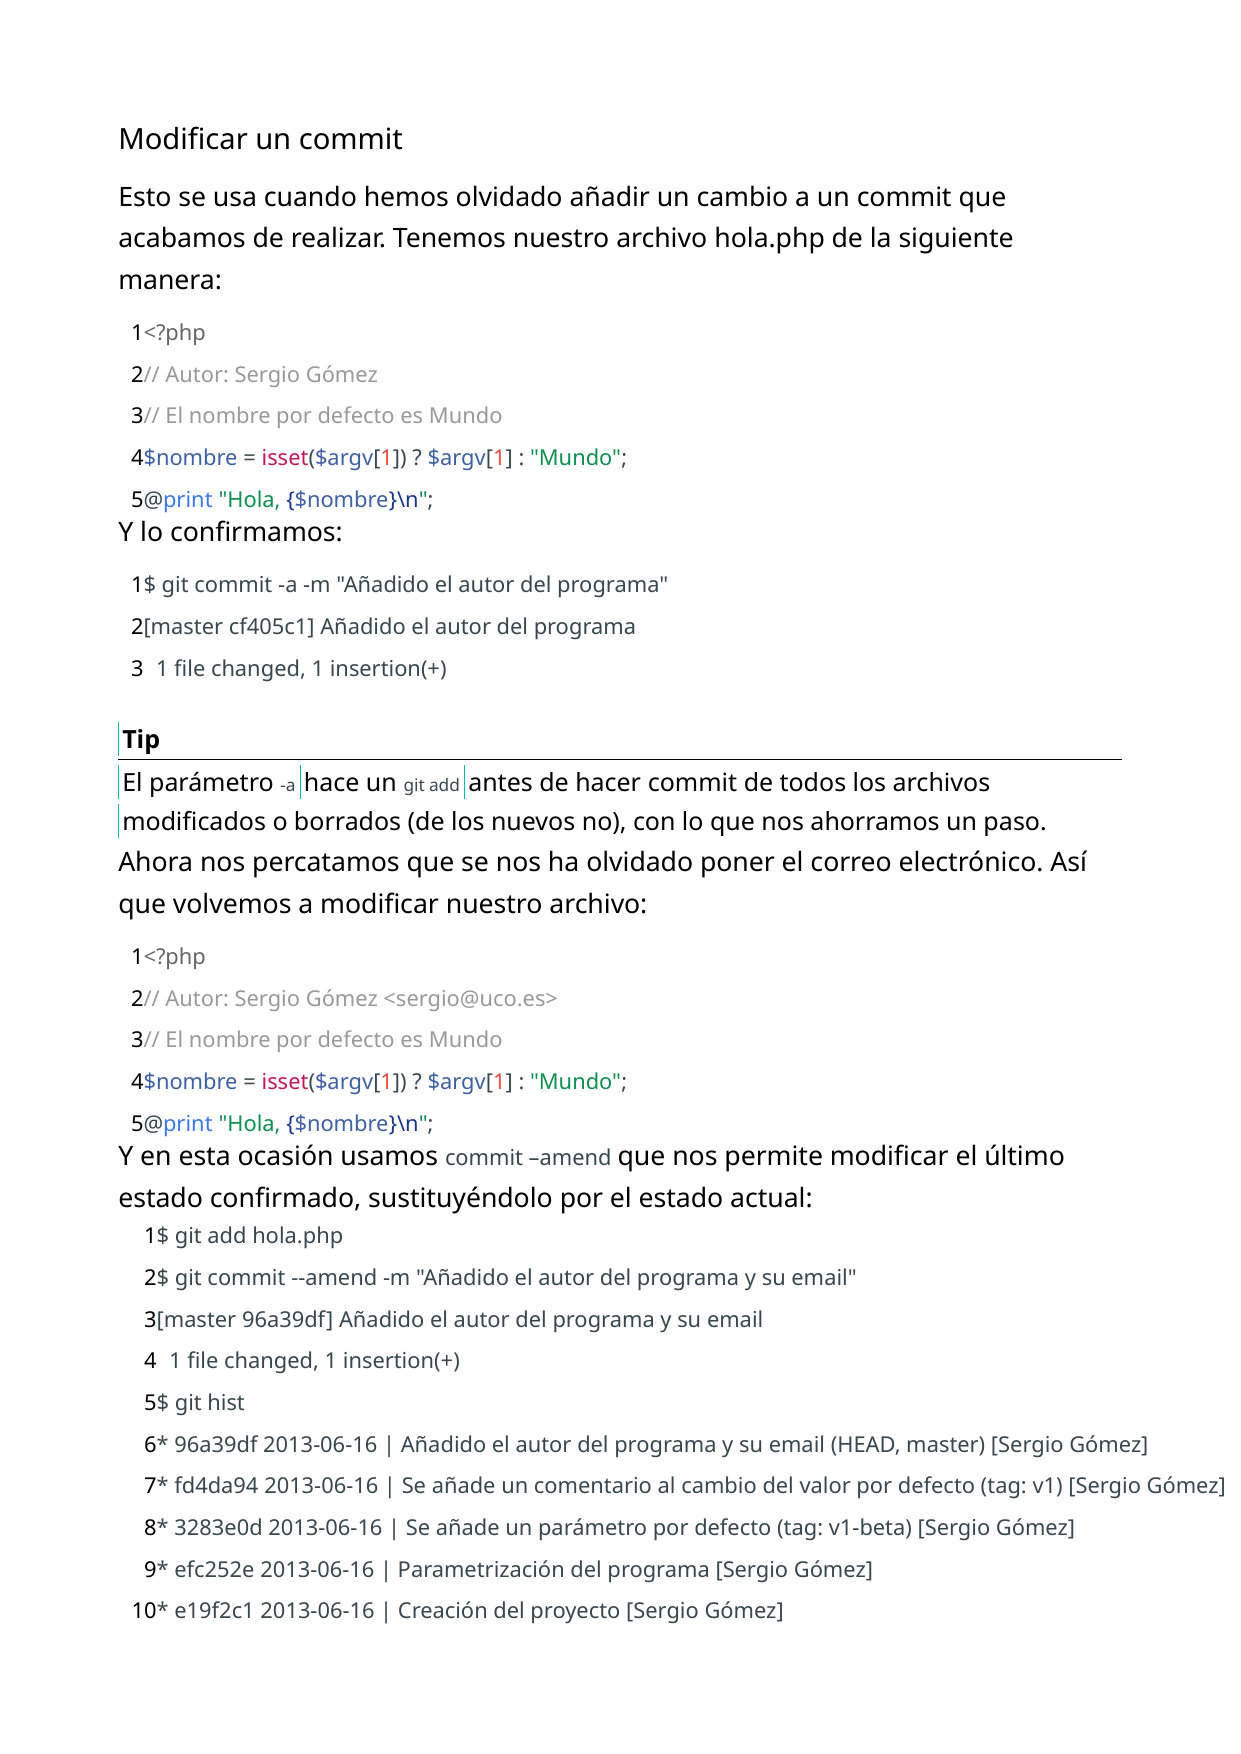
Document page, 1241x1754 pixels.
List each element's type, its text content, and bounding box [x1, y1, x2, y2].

table_header <?php // Autor: Sergio Gómez <sergio@uco.es> // El nombre por defecto es Mundo $nombre = isset($argv[1]) ? $argv[1] : "Mundo"; @print "Hola, {$nombre}\n"; [143, 941, 764, 1137]
table_header $ git commit -a -m "Añadido el autor del programa" [master cf405c1] Añadido el autor del programa 1 file changed, 1 insertion(+) [143, 570, 804, 683]
text Tip [118, 722, 1122, 759]
table_header 1 2 3 4 5 6 7 8 9 10 [118, 1221, 156, 1625]
table_header <?php // Autor: Sergio Gómez // El nombre por defecto es Mundo $nombre = isset($argv[1]) ? $argv[1] : "Mundo"; @print "Hola, {$nombre}\n"; [143, 317, 764, 513]
table_header 1 2 3 [118, 570, 143, 683]
text El parámetro -a hace un git add antes de hacer commit de todos los archivos modificados o borrados (de los nuevos no), con lo que nos ahorramos un paso. [118, 765, 1122, 838]
table_header $ git add hola.php $ git commit --amend -m "Añadido el autor del programa y su email" [master 96a39df] Añadido el autor del programa y su email 1 file changed, 1 insertion(+) $ git hist * 96a39df 2013-06-16 | Añadido el autor del programa y su email (HEAD, master) [Sergio Gómez] * fd4da94 2013-06-16 | Se añade un comentario al cambio del valor por defecto (tag: v1) [Sergio Gómez] * 3283e0d 2013-06-16 | Se añade un parámetro por defecto (tag: v1-beta) [Sergio Gómez] * efc252e 2013-06-16 | Parametrización del programa [Sergio Gómez] * e19f2c1 2013-06-16 | Creación del proyecto [Sergio Gómez] [156, 1221, 1240, 1625]
table_header 1 2 3 4 5 [118, 317, 143, 513]
subtitle Modificar un commit [118, 118, 1122, 158]
text Ahora nos percatamos que se nos ha olvidado poner el correo electrónico. Así que volvemos a modificar nuestro archivo: [118, 843, 1122, 921]
table_header 1 2 3 4 5 [118, 941, 143, 1137]
text Esto se usa cuando hemos olvidado añadir un cambio a un commit que acabamos de realizar. Tenemos nuestro archivo hola.php de la siguiente manera: [118, 178, 1122, 297]
text Y en esta ocasión usamos commit –amend que nos permite modificar el último estado confirmado, sustituyéndolo por el estado actual: [118, 1137, 1122, 1215]
text Y lo confirmamos: [118, 513, 1122, 549]
